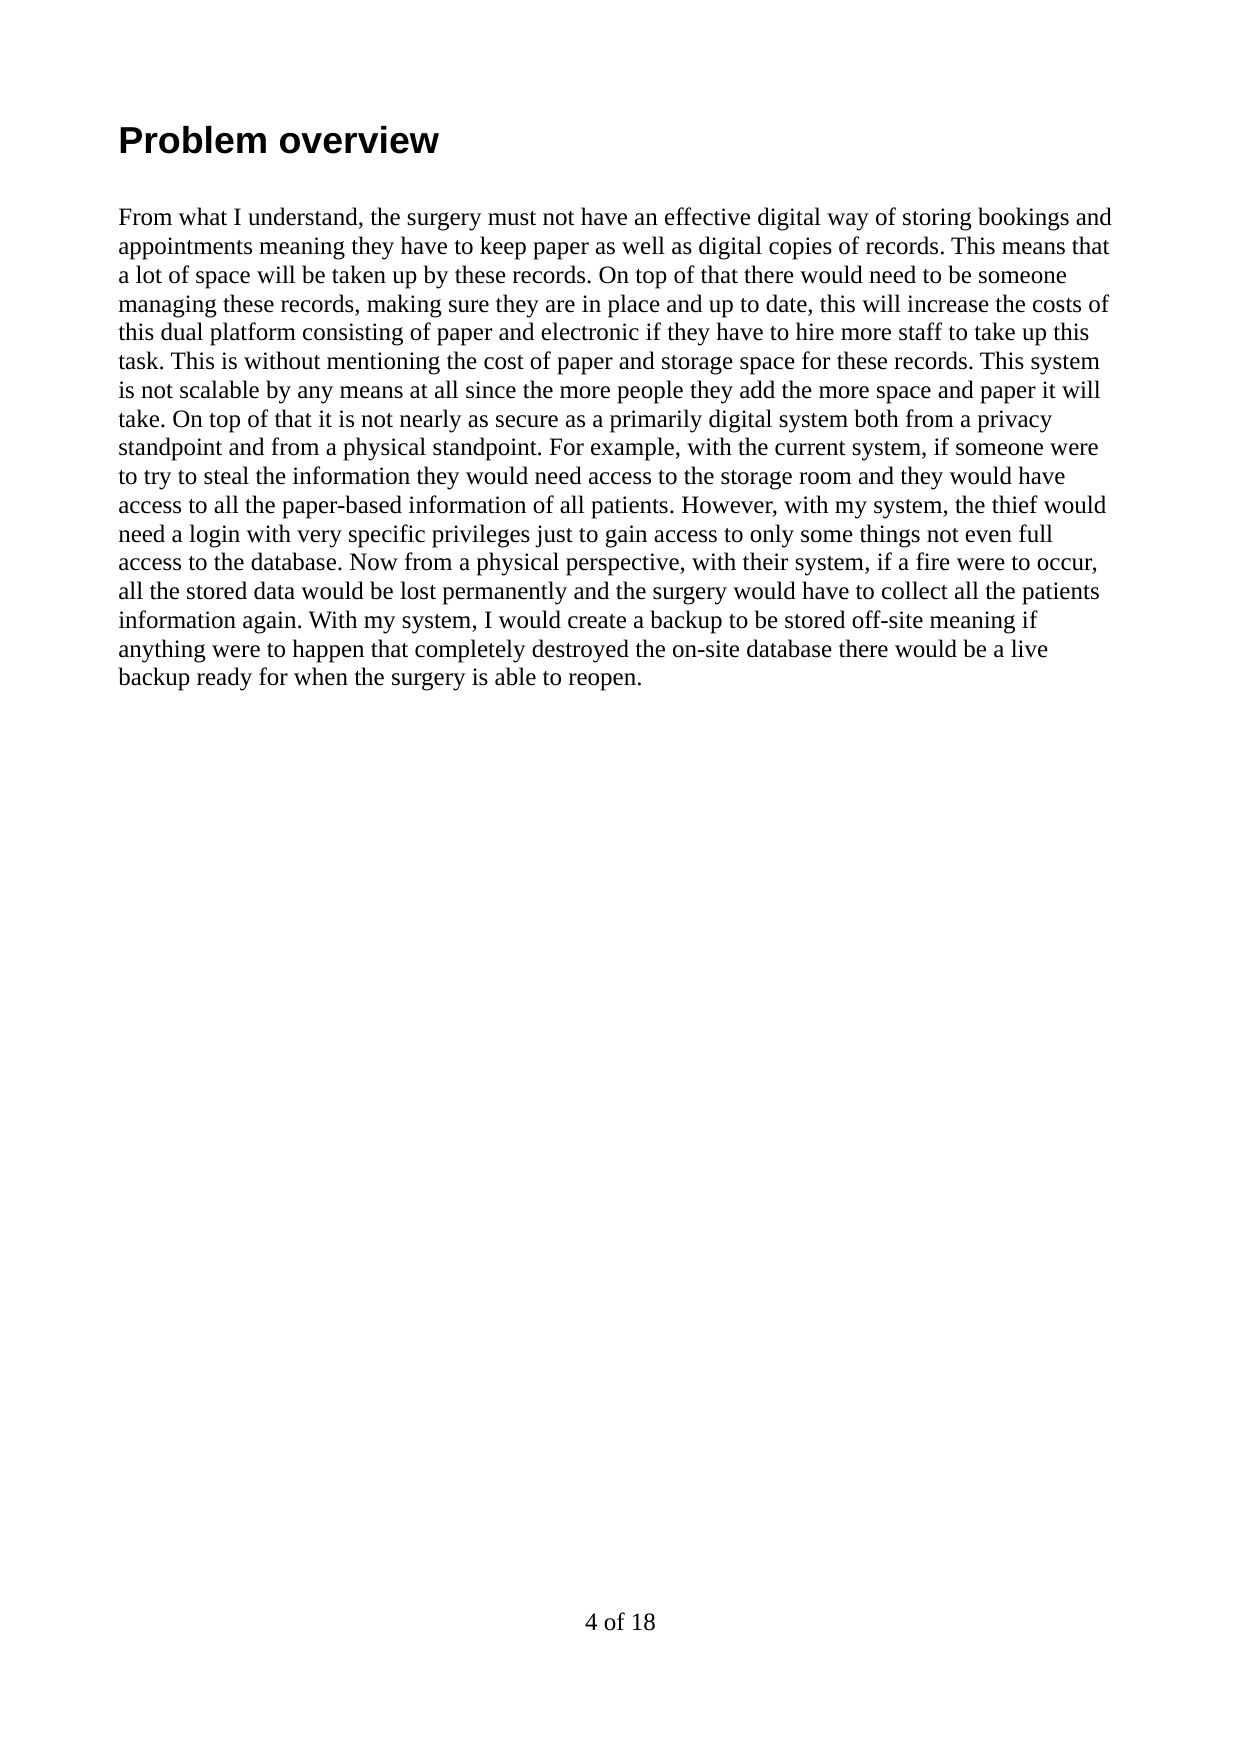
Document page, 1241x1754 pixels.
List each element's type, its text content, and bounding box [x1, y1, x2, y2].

subtitle Problem overview [118, 118, 1122, 161]
text From what I understand, the surgery must not have an effective digital way of storing bookings and appointments meaning they have to keep paper as well as digital copies of records. This means that a lot of space will be taken up by these records. On top of that there would need to be someone managing these records, making sure they are in place and up to date, this will increase the costs of this dual platform consisting of paper and electronic if they have to hire more staff to take up this task. This is without mentioning the cost of paper and storage space for these records. This system is not scalable by any means at all since the more people they add the more space and paper it will take. On top of that it is not nearly as secure as a primarily digital system both from a privacy standpoint and from a physical standpoint. For example, with the current system, if someone were to try to steal the information they would need access to the storage room and they would have access to all the paper-based information of all patients. However, with my system, the thief would need a login with very specific privileges just to gain access to only some things not even full access to the database. Now from a physical perspective, with their system, if a fire were to occur, all the stored data would be lost permanently and the surgery would have to collect all the patients information again. With my system, I would create a backup to be stored off-site meaning if anything were to happen that completely destroyed the on-site database there would be a live backup ready for when the surgery is able to reopen. [118, 202, 1122, 691]
